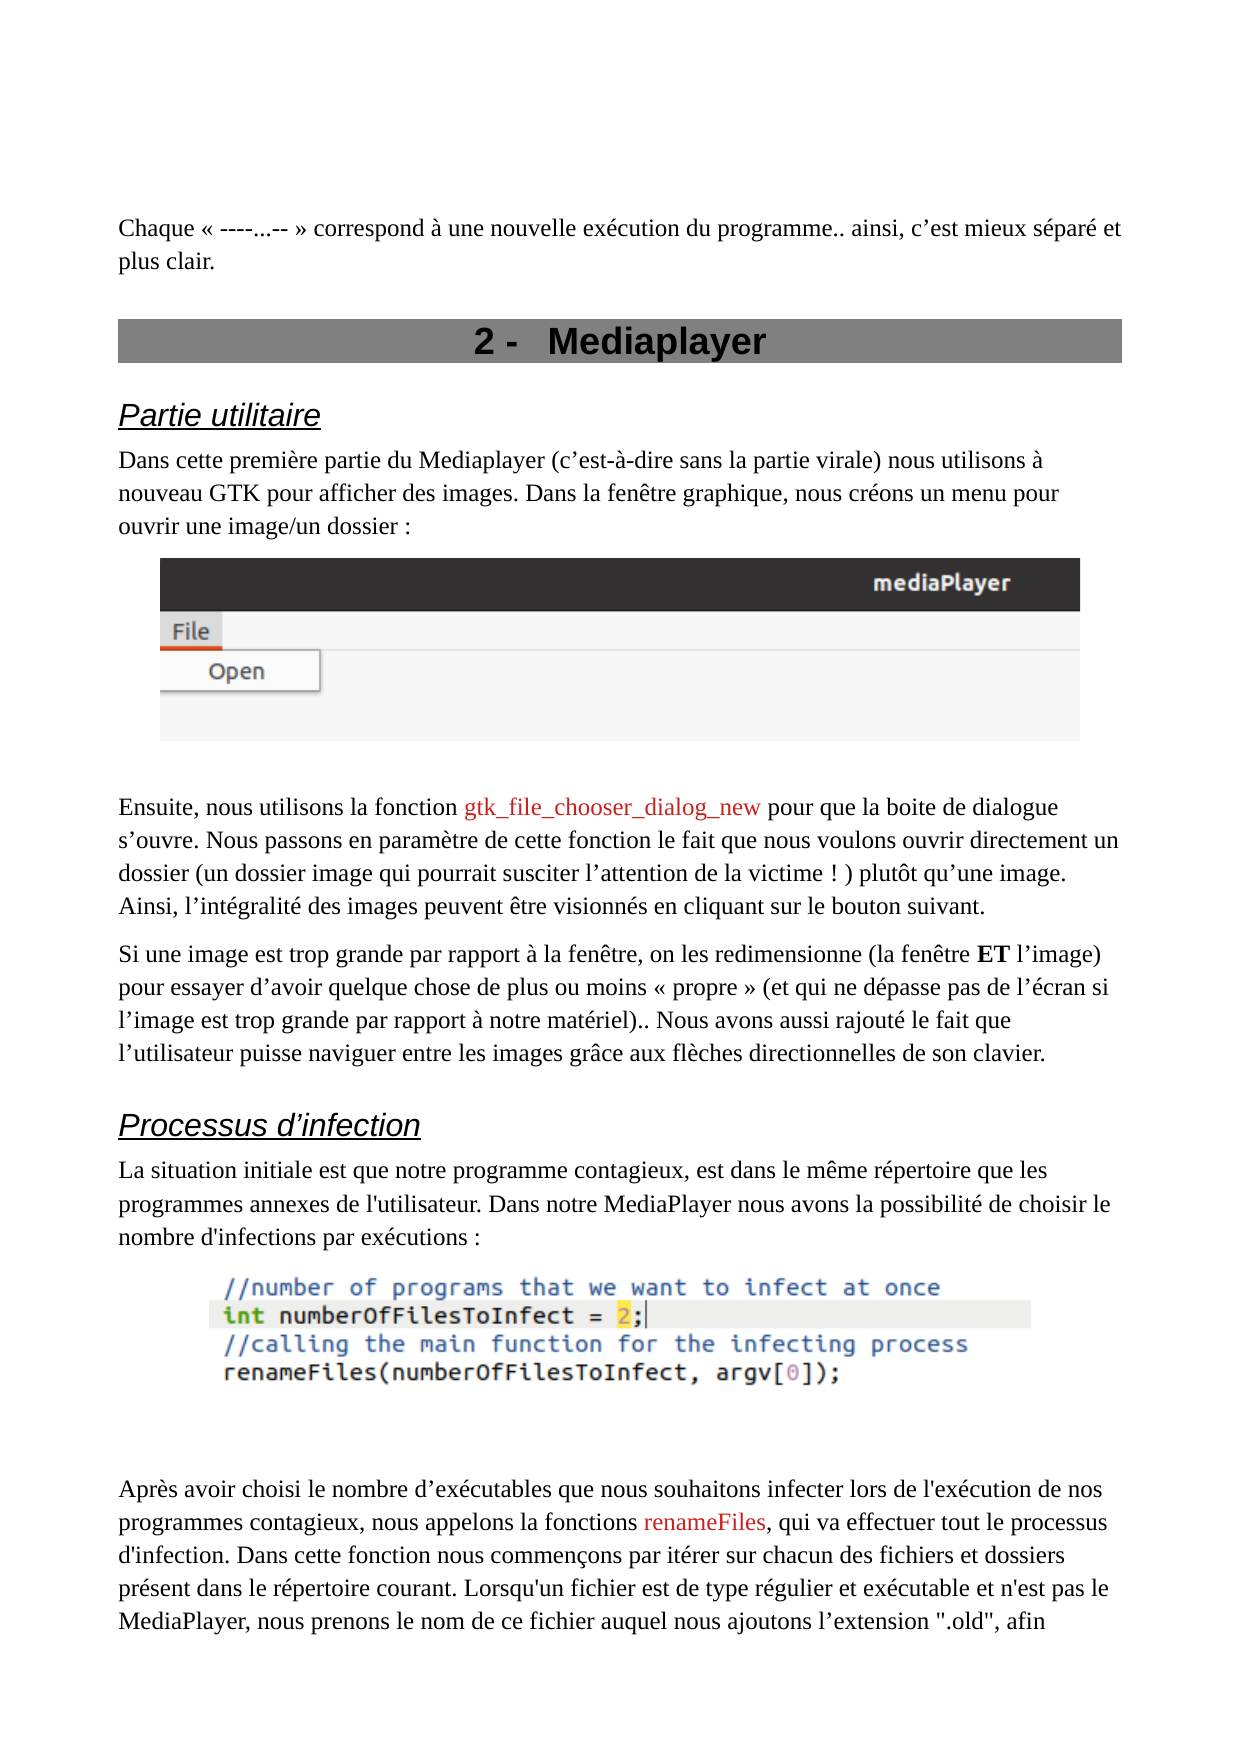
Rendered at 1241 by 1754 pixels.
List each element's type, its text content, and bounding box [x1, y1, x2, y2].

picture [160, 558, 1081, 741]
text Après avoir choisi le nombre d’exécutables que nous souhaitons infecter lors de l'exécution de nos programmes contagieux, nous appelons la fonctions renameFiles, qui va effectuer tout le processus d'infection. Dans cette fonction nous commençons par itérer sur chacun des fichiers et dossiers présent dans le répertoire courant. Lorsqu'un fichier est de type régulier et exécutable et n'est pas le MediaPlayer, nous prenons le nom de ce fichier auquel nous ajoutons l’extension ".old", afin [118, 1269, 1122, 1635]
text Ensuite, nous utilisons la fonction gtk_file_chooser_dialog_new pour que la boite de dialogue s’ouvre. Nous passons en paramètre de cette fonction le fait que nous voulons ouvrir directement un dossier (un dossier image qui pourrait susciter l’attention de la victime ! ) plutôt qu’une image. Ainsi, l’intégralité des images peuvent être visionnés en cliquant sur le bouton suivant. [118, 792, 1122, 920]
text Chaque « ----...-- » correspond à une nouvelle exécution du programme.. ainsi, c’est mieux séparé et plus clair. [118, 213, 1122, 275]
subtitle Mediaplayer [118, 319, 1122, 363]
subtitle Partie utilitaire [118, 396, 1122, 433]
text Dans cette première partie du Mediaplayer (c’est-à-dire sans la partie virale) nous utilisons à nouveau GTK pour afficher des images. Dans la fenêtre graphique, nous créons un menu pour ouvrir une image/un dossier : [118, 445, 1122, 540]
picture [209, 1269, 1032, 1404]
text La situation initiale est que notre programme contagieux, est dans le même répertoire que les programmes annexes de l'utilisateur. Dans notre MediaPlayer nous avons la possibilité de choisir le nombre d'infections par exécutions : [118, 1156, 1122, 1250]
subtitle Processus d’infection [118, 1106, 1122, 1143]
text Si une image est trop grande par rapport à la fenêtre, on les redimensionne (la fenêtre ET l’image) pour essayer d’avoir quelque chose de plus ou moins « propre » (et qui ne dépasse pas de l’écran si l’image est trop grande par rapport à notre matériel).. Nous avons aussi rajouté le fait que l’utilisateur puisse naviguer entre les images grâce aux flèches directionnelles de son clavier. [118, 939, 1122, 1067]
